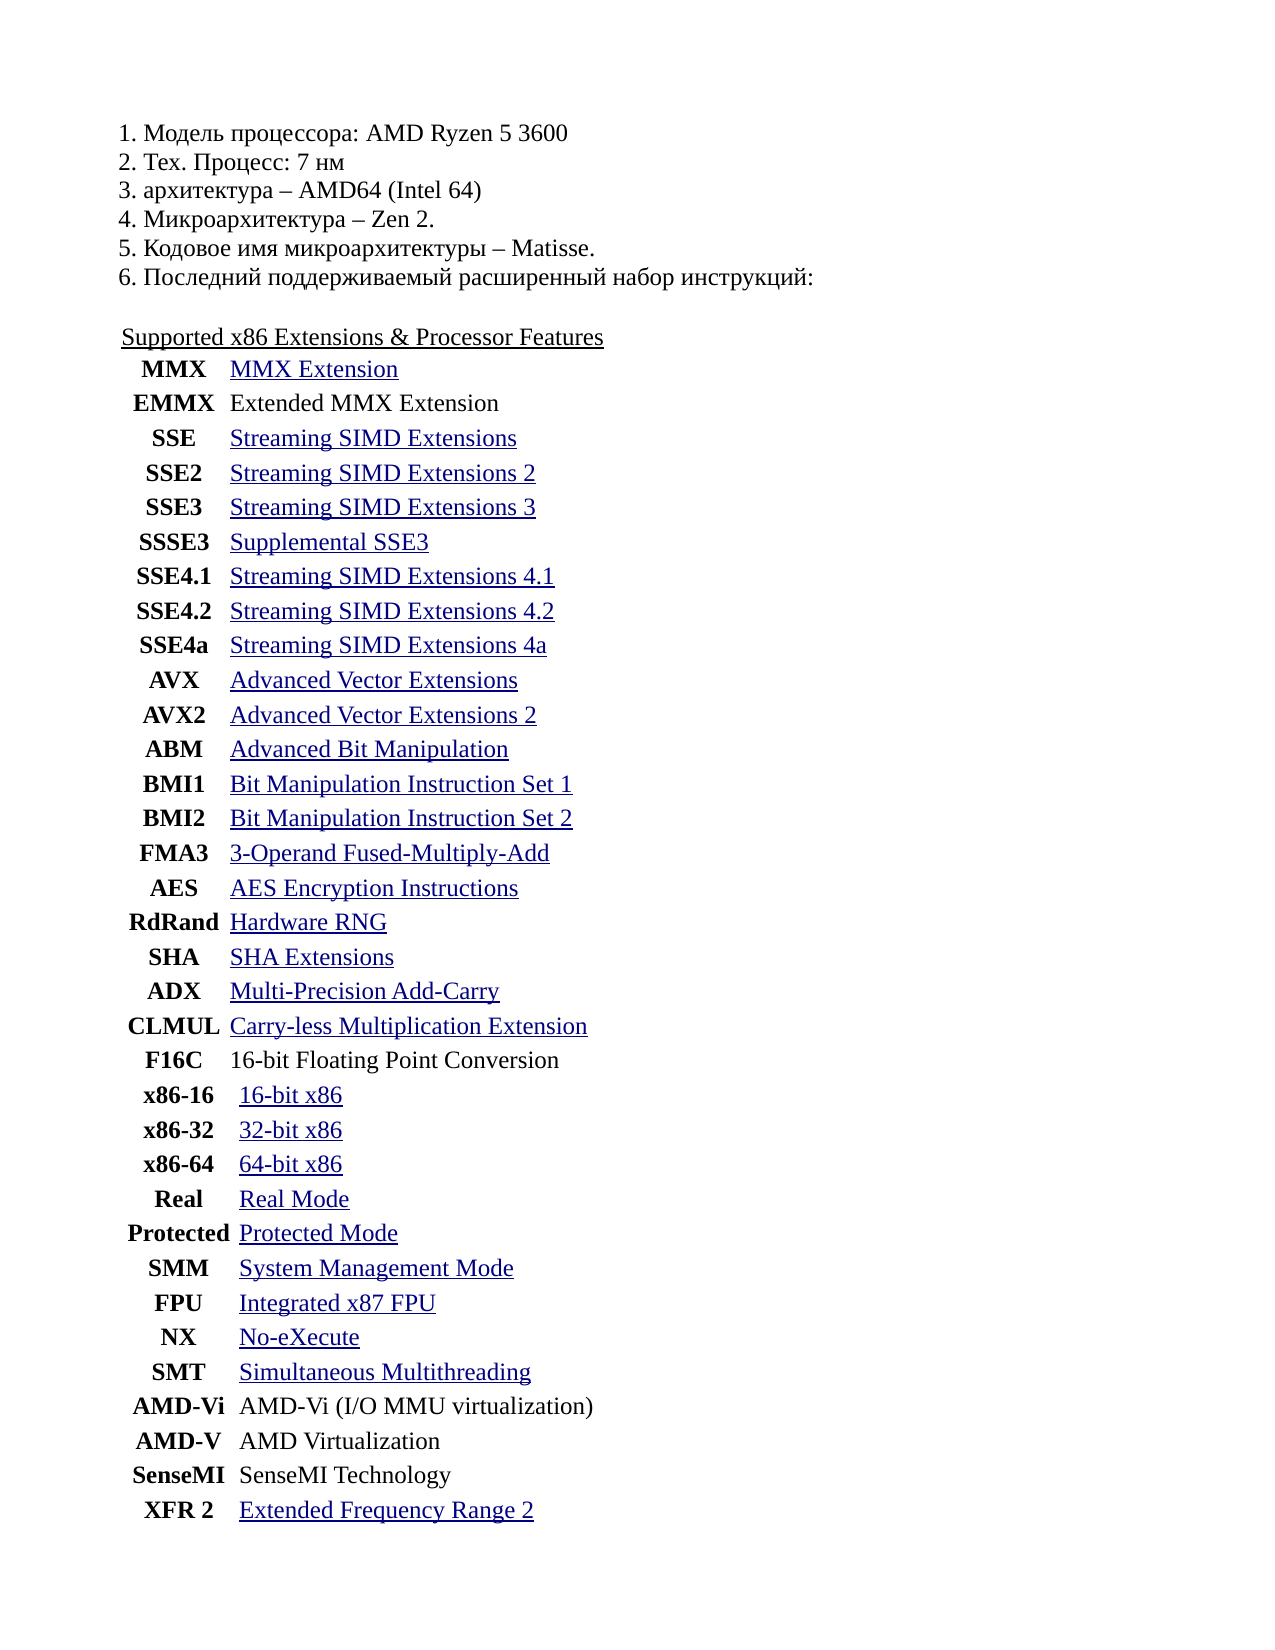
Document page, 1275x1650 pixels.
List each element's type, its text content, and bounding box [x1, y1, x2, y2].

table_cell FPU [121, 1285, 236, 1319]
table_cell EMMX [121, 386, 227, 420]
table_cell AES [121, 870, 227, 904]
table_header x86-16 [121, 1077, 236, 1112]
text 4. Микроархитектура – Zen 2. [118, 204, 1157, 233]
table_cell CLMUL [121, 1008, 227, 1043]
table_cell SSE4a [121, 628, 227, 662]
table_cell SSE4.1 [121, 559, 227, 593]
table_cell Multi-Precision Add-Carry [227, 974, 601, 1008]
table_cell F16C [121, 1043, 227, 1077]
table_cell SMT [121, 1354, 236, 1388]
table_cell FMA3 [121, 835, 227, 870]
table_cell Real Mode [236, 1181, 606, 1216]
table_cell 16-bit Floating Point Conversion [227, 1043, 601, 1077]
table_cell Hardware RNG [227, 904, 601, 939]
table_cell AES Encryption Instructions [227, 870, 601, 904]
table_cell ABM [121, 731, 227, 766]
table_cell Extended Frequency Range 2 [236, 1492, 606, 1527]
table_cell SenseMI [121, 1458, 236, 1492]
table_cell SSSE3 [121, 524, 227, 558]
table_cell RdRand [121, 904, 227, 939]
table_cell AMD Virtualization [236, 1423, 606, 1458]
table_cell Streaming SIMD Extensions 4.1 [227, 559, 601, 593]
table_cell Streaming SIMD Extensions 3 [227, 489, 601, 524]
text 6. Последний поддерживаемый расширенный набор инструкций: [118, 262, 1157, 291]
table_cell Protected [121, 1216, 236, 1250]
table_cell SHA Extensions [227, 939, 601, 973]
table_cell Streaming SIMD Extensions 4a [227, 628, 601, 662]
table_cell Carry-less Multiplication Extension [227, 1008, 601, 1043]
table_cell AMD-Vi [121, 1389, 236, 1423]
table_cell System Management Mode [236, 1250, 606, 1285]
text 2. Тех. Процесс: 7 нм [118, 147, 1157, 176]
table_cell SenseMI Technology [236, 1458, 606, 1492]
table_cell BMI2 [121, 801, 227, 835]
table_cell AVX [121, 662, 227, 697]
table_cell Advanced Vector Extensions [227, 662, 601, 697]
table_cell 64-bit x86 [236, 1146, 606, 1181]
table_cell SHA [121, 939, 227, 973]
table_header MMX Extension [227, 351, 601, 386]
table_cell Extended MMX Extension [227, 386, 601, 420]
table_cell AMD-V [121, 1423, 236, 1458]
table_header 16-bit x86 [236, 1077, 606, 1112]
table_cell SMM [121, 1250, 236, 1285]
table_cell Advanced Bit Manipulation [227, 731, 601, 766]
table_cell SSE3 [121, 489, 227, 524]
text 3. архитектура – AMD64 (Intel 64) [118, 176, 1157, 204]
table_cell Streaming SIMD Extensions 2 [227, 455, 601, 489]
table_cell x86-32 [121, 1112, 236, 1146]
table_cell BMI1 [121, 766, 227, 801]
table_cell Supplemental SSE3 [227, 524, 601, 558]
table_cell XFR 2 [121, 1492, 236, 1527]
table_header MMX [121, 351, 227, 386]
table_cell Bit Manipulation Instruction Set 2 [227, 801, 601, 835]
table_cell Protected Mode [236, 1216, 606, 1250]
table_cell SSE4.2 [121, 593, 227, 628]
table_cell ADX [121, 974, 227, 1008]
table_cell AMD-Vi (I/O MMU virtualization) [236, 1389, 606, 1423]
table_cell Streaming SIMD Extensions 4.2 [227, 593, 601, 628]
table_cell Streaming SIMD Extensions [227, 420, 601, 455]
table_cell Bit Manipulation Instruction Set 1 [227, 766, 601, 801]
text 5. Кодовое имя микроархитектуры – Matisse. [118, 233, 1157, 262]
table_cell 32-bit x86 [236, 1112, 606, 1146]
table_cell SSE2 [121, 455, 227, 489]
table_cell Real [121, 1181, 236, 1216]
text 1. Модель процессора: AMD Ryzen 5 3600 [118, 118, 1157, 147]
table_cell Advanced Vector Extensions 2 [227, 697, 601, 731]
table_cell AVX2 [121, 697, 227, 731]
table_cell No-eXecute [236, 1319, 606, 1354]
table_cell x86-64 [121, 1146, 236, 1181]
table_cell 3-Operand Fused-Multiply-Add [227, 835, 601, 870]
table_header Supported x86 Extensions & Processor Features [118, 319, 619, 1530]
table_cell SSE [121, 420, 227, 455]
table_cell Simultaneous Multithreading [236, 1354, 606, 1388]
table_cell NX [121, 1319, 236, 1354]
table_cell Integrated x87 FPU [236, 1285, 606, 1319]
